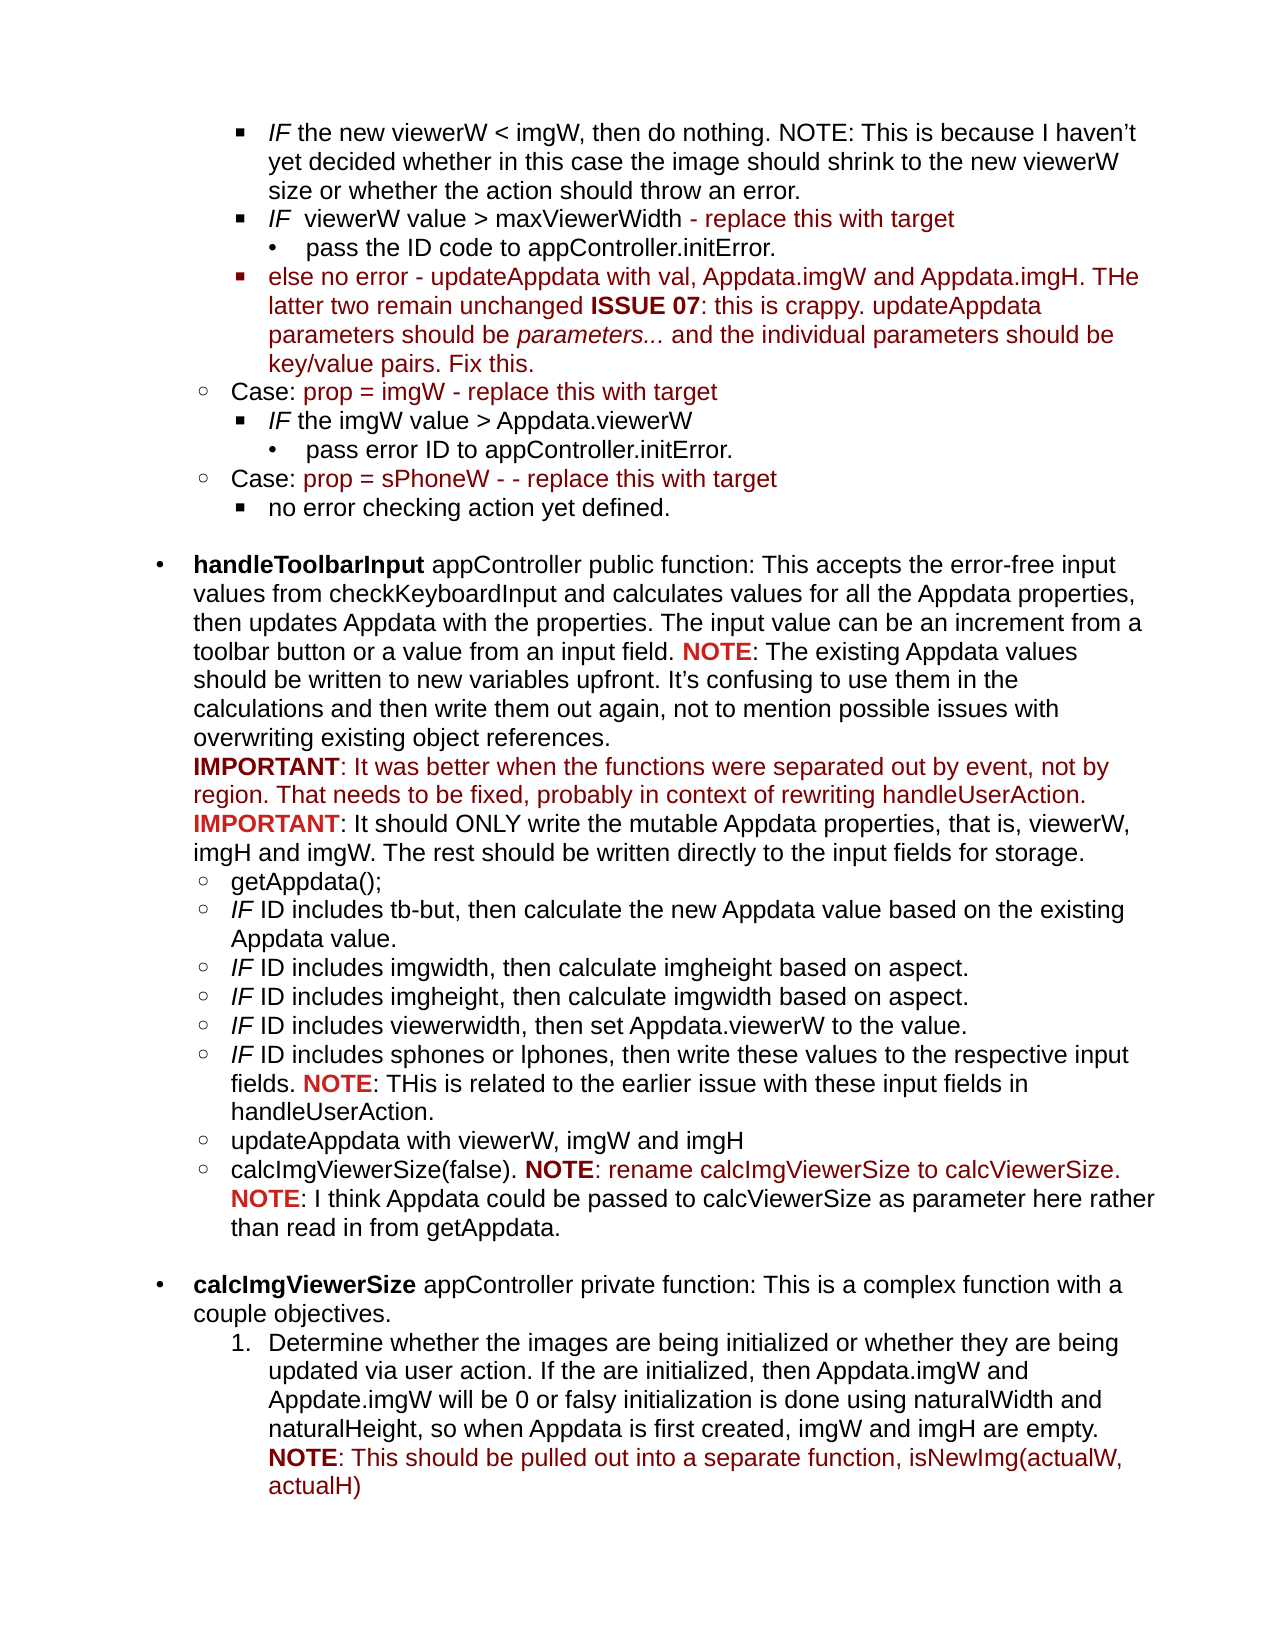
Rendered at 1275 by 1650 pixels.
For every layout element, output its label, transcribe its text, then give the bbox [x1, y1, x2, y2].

list else no error - updateAppdata with val, Appdata.imgW and Appdata.imgH. THe latter two remain unchanged ISSUE 07: this is crappy. updateAppdata parameters should be parameters... and the individual parameters should be key/value pairs. Fix this. [231, 262, 1157, 377]
list IF viewerW value > maxViewerWidth - replace this with target [231, 204, 1157, 233]
list no error checking action yet defined. [231, 493, 1157, 522]
list IF ID includes imgheight, then calculate imgwidth based on aspect. [193, 982, 1157, 1011]
list Determine whether the images are being initialized or whether they are being updated via user action. If the are initialized, then Appdata.imgW and Appdate.imgW will be 0 or falsy initialization is done using naturalWidth and naturalHeight, so when Appdata is first created, imgW and imgH are empty. NOTE: This should be pulled out into a separate function, isNewImg(actualW, actualH) [231, 1328, 1157, 1500]
list pass the ID code to appController.initError. [268, 233, 1157, 262]
list Case: prop = sPhoneW - - replace this with target [193, 464, 1157, 493]
list updateAppdata with viewerW, imgW and imgH [193, 1126, 1157, 1155]
list calcImgViewerSize appController private function: This is a complex function with a couple objectives. [156, 1270, 1157, 1328]
list getAppdata(); [193, 867, 1157, 896]
list IF ID includes viewerwidth, then set Appdata.viewerW to the value. [193, 1011, 1157, 1040]
list IF the imgW value > Appdata.viewerW [231, 406, 1157, 435]
list IMPORTANT: It was better when the functions were separated out by event, not by region. That needs to be fixed, probably in context of rewriting handleUserAction. [156, 752, 1157, 809]
list IF the new viewerW < imgW, then do nothing. NOTE: This is because I haven’t yet decided whether in this case the image should shrink to the new viewerW size or whether the action should throw an error. [231, 118, 1157, 204]
list IF ID includes imgwidth, then calculate imgheight based on aspect. [193, 953, 1157, 982]
list Case: prop = imgW - replace this with target [193, 377, 1157, 406]
list handleToolbarInput appController public function: This accepts the error-free input values from checkKeyboardInput and calculates values for all the Appdata properties, then updates Appdata with the properties. The input value can be an increment from a toolbar button or a value from an input field. NOTE: The existing Appdata values should be written to new variables upfront. It’s confusing to use them in the calculations and then write them out again, not to mention possible issues with overwriting existing object references. [156, 550, 1157, 752]
list IMPORTANT: It should ONLY write the mutable Appdata properties, that is, viewerW, imgH and imgW. The rest should be written directly to the input fields for storage. [156, 809, 1157, 867]
list IF ID includes tb-but, then calculate the new Appdata value based on the existing Appdata value. [193, 896, 1157, 953]
list pass error ID to appController.initError. [268, 435, 1157, 464]
list IF ID includes sphones or lphones, then write these values to the respective input fields. NOTE: THis is related to the earlier issue with these input fields in handleUserAction. [193, 1040, 1157, 1126]
list calcImgViewerSize(false). NOTE: rename calcImgViewerSize to calcViewerSize. NOTE: I think Appdata could be passed to calcViewerSize as parameter here rather than read in from getAppdata. [193, 1155, 1157, 1241]
